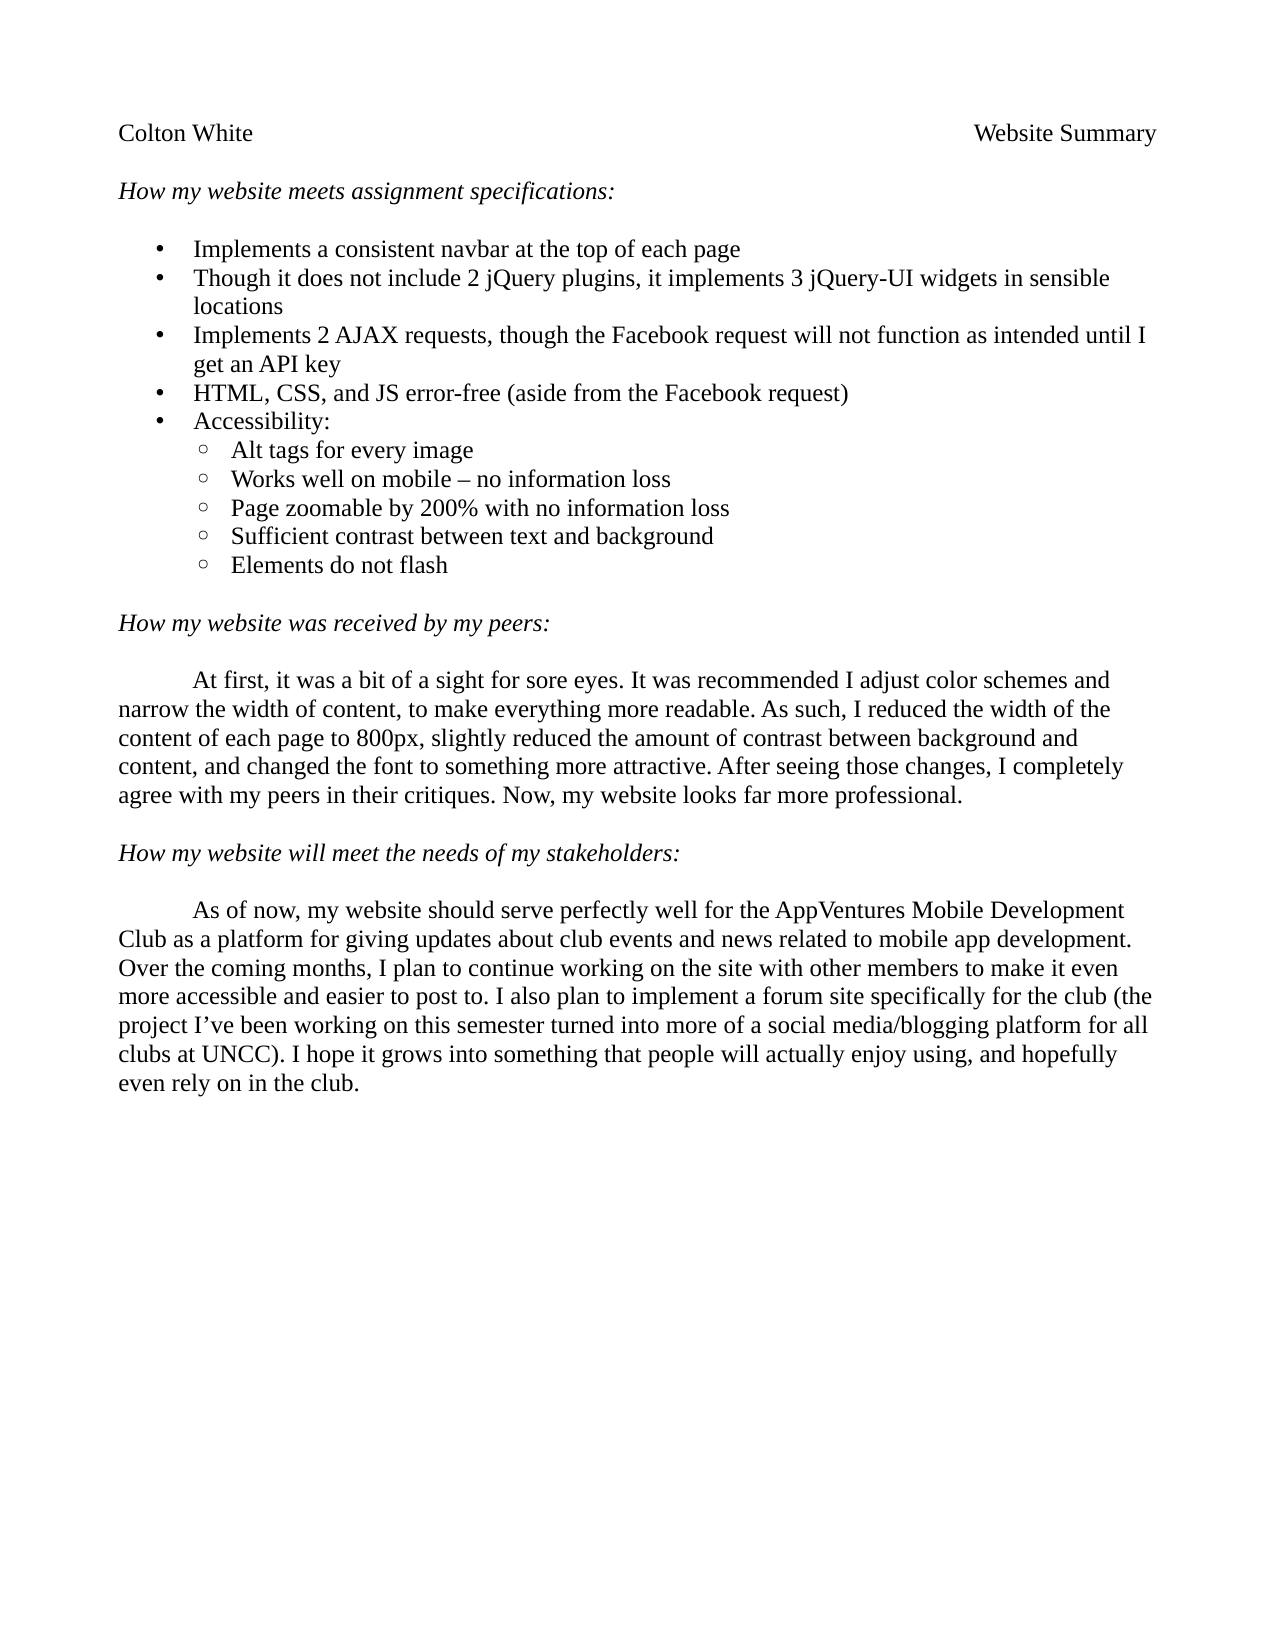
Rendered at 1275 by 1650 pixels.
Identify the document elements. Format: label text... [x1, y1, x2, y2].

list Works well on mobile – no information loss [193, 464, 1157, 493]
list Though it does not include 2 jQuery plugins, it implements 3 jQuery-UI widgets in sensible locations [156, 263, 1157, 320]
list Implements a consistent navbar at the top of each page [156, 234, 1157, 263]
list Sufficient contrast between text and background [193, 521, 1157, 550]
list HTML, CSS, and JS error-free (aside from the Facebook request) [156, 378, 1157, 406]
list Page zoomable by 200% with no information loss [193, 493, 1157, 521]
list Elements do not flash [193, 550, 1157, 579]
text As of now, my website should serve perfectly well for the AppVentures Mobile Development Club as a platform for giving updates about club events and news related to mobile app development. Over the coming months, I plan to continue working on the site with other members to make it even more accessible and easier to post to. I also plan to implement a forum site specifically for the club (the project I’ve been working on this semester turned into more of a social media/blogging platform for all clubs at UNCC). I hope it grows into something that people will actually enjoy using, and hopefully even rely on in the club. [118, 895, 1157, 1096]
list Alt tags for every image [193, 435, 1157, 464]
text At first, it was a bit of a sight for sore eyes. It was recommended I adjust color schemes and narrow the width of content, to make everything more readable. As such, I reduced the width of the content of each page to 800px, slightly reduced the amount of contrast between background and content, and changed the font to something more attractive. After seeing those changes, I completely agree with my peers in their critiques. Now, my website looks far more professional. [118, 665, 1157, 809]
text How my website will meet the needs of my stakeholders: [118, 838, 1157, 866]
text How my website meets assignment specifications: [118, 176, 1157, 205]
list Accessibility: [156, 406, 1157, 435]
list Implements 2 AJAX requests, though the Facebook request will not function as intended until I get an API key [156, 320, 1157, 378]
text How my website was received by my peers: [118, 608, 1157, 636]
